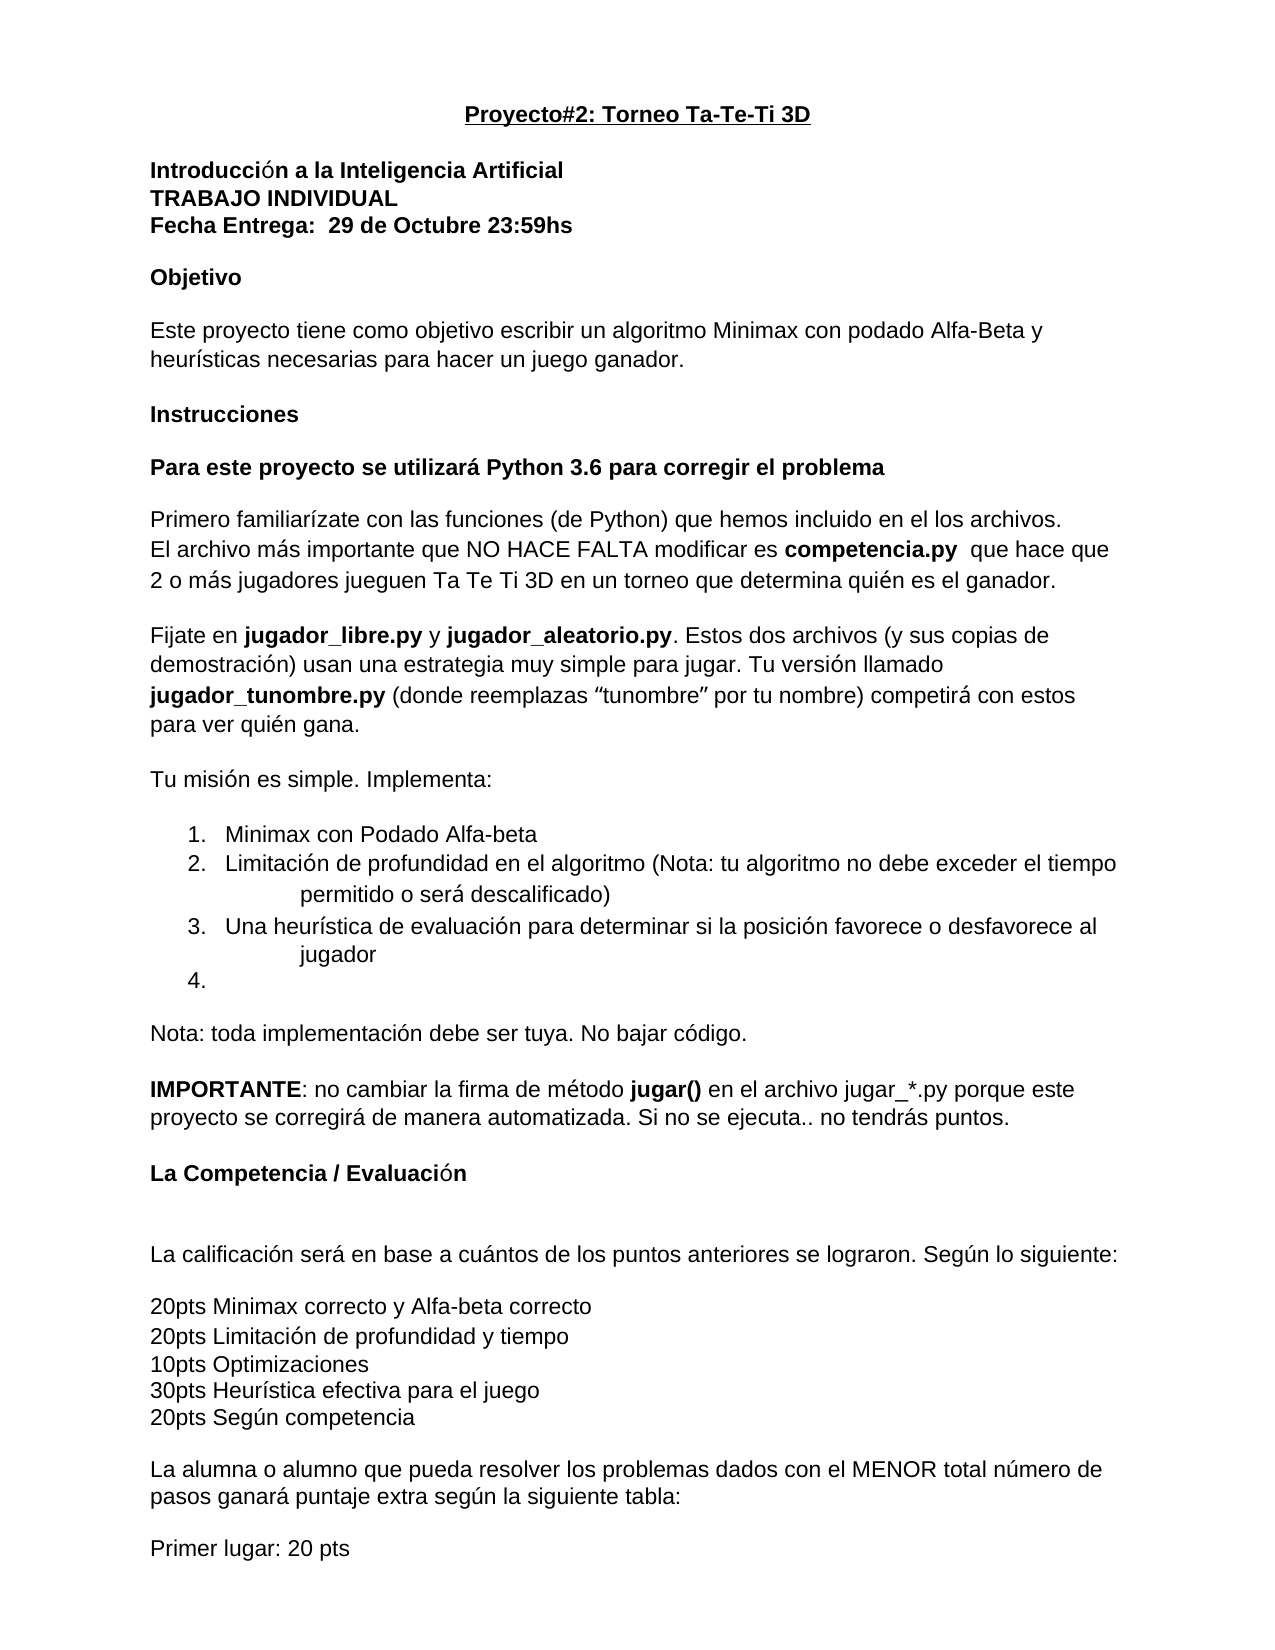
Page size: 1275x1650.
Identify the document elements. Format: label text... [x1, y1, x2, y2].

text 20pts Limitación de profundidad y tiempo [150, 1320, 1125, 1351]
text 10pts Optimizaciones [150, 1351, 1125, 1377]
text Tu misión es simple. Implementa: [150, 763, 1125, 794]
list Minimax con Podado Alfa-beta [187, 821, 1125, 847]
text Fijate en jugador_libre.py y jugador_aleatorio.py. Estos dos archivos (y sus copias de demostración) usan una estrategia muy simple para jugar. Tu versión llamado jugador_tunombre.py (donde reemplazas “tunombre” por tu nombre) competirá con estos para ver quién gana. [150, 622, 1125, 737]
text Introducción a la Inteligencia Artificial [150, 154, 1125, 185]
text 30pts Heurística efectiva para el juego [150, 1377, 1125, 1404]
text 20pts Minimax correcto y Alfa-beta correcto [150, 1293, 1125, 1320]
list Una heurística de evaluación para determinar si la posición favorece o desfavorece al jugador [187, 910, 1125, 967]
text IMPORTANTE: no cambiar la firma de método jugar() en el archivo jugar_*.py porque este proyecto se corregirá de manera automatizada. Si no se ejecuta.. no tendrás puntos. [150, 1073, 1125, 1130]
text TRABAJO INDIVIDUAL [150, 185, 1125, 212]
text Primero familiarízate con las funciones (de Python) que hemos incluido en el los archivos. [150, 506, 1125, 533]
text Nota: toda implementación debe ser tuya. No bajar código. [150, 1020, 1125, 1046]
text Primer lugar: 20 pts [150, 1535, 1125, 1562]
text Fecha Entrega: 29 de Octubre 23:59hs [150, 212, 1125, 238]
text El archivo más importante que NO HACE FALTA modificar es competencia.py que hace que 2 o más jugadores jueguen Ta Te Ti 3D en un torneo que determina quién es el ganador. [150, 533, 1125, 595]
text La calificación será en base a cuántos de los puntos anteriores se lograron. Según lo siguiente: [150, 1241, 1125, 1267]
text La Competencia / Evaluación [150, 1157, 1125, 1188]
text Objetivo [150, 264, 1125, 291]
text 20pts Según competencia [150, 1404, 1125, 1430]
text Instrucciones [150, 401, 1125, 427]
list Limitación de profundidad en el algoritmo (Nota: tu algoritmo no debe exceder el tiempo permitido o será descalificado) [187, 847, 1125, 910]
text La alumna o alumno que pueda resolver los problemas dados con el MENOR total número de pasos ganará puntaje extra según la siguiente tabla: [150, 1456, 1125, 1509]
text Este proyecto tiene como objetivo escribir un algoritmo Minimax con podado Alfa-Beta y heurísticas necesarias para hacer un juego ganador. [150, 317, 1125, 375]
text Para este proyecto se utilizará Python 3.6 para corregir el problema [150, 454, 1125, 480]
text Proyecto#2: Torneo Ta-Te-Ti 3D [150, 101, 1125, 128]
